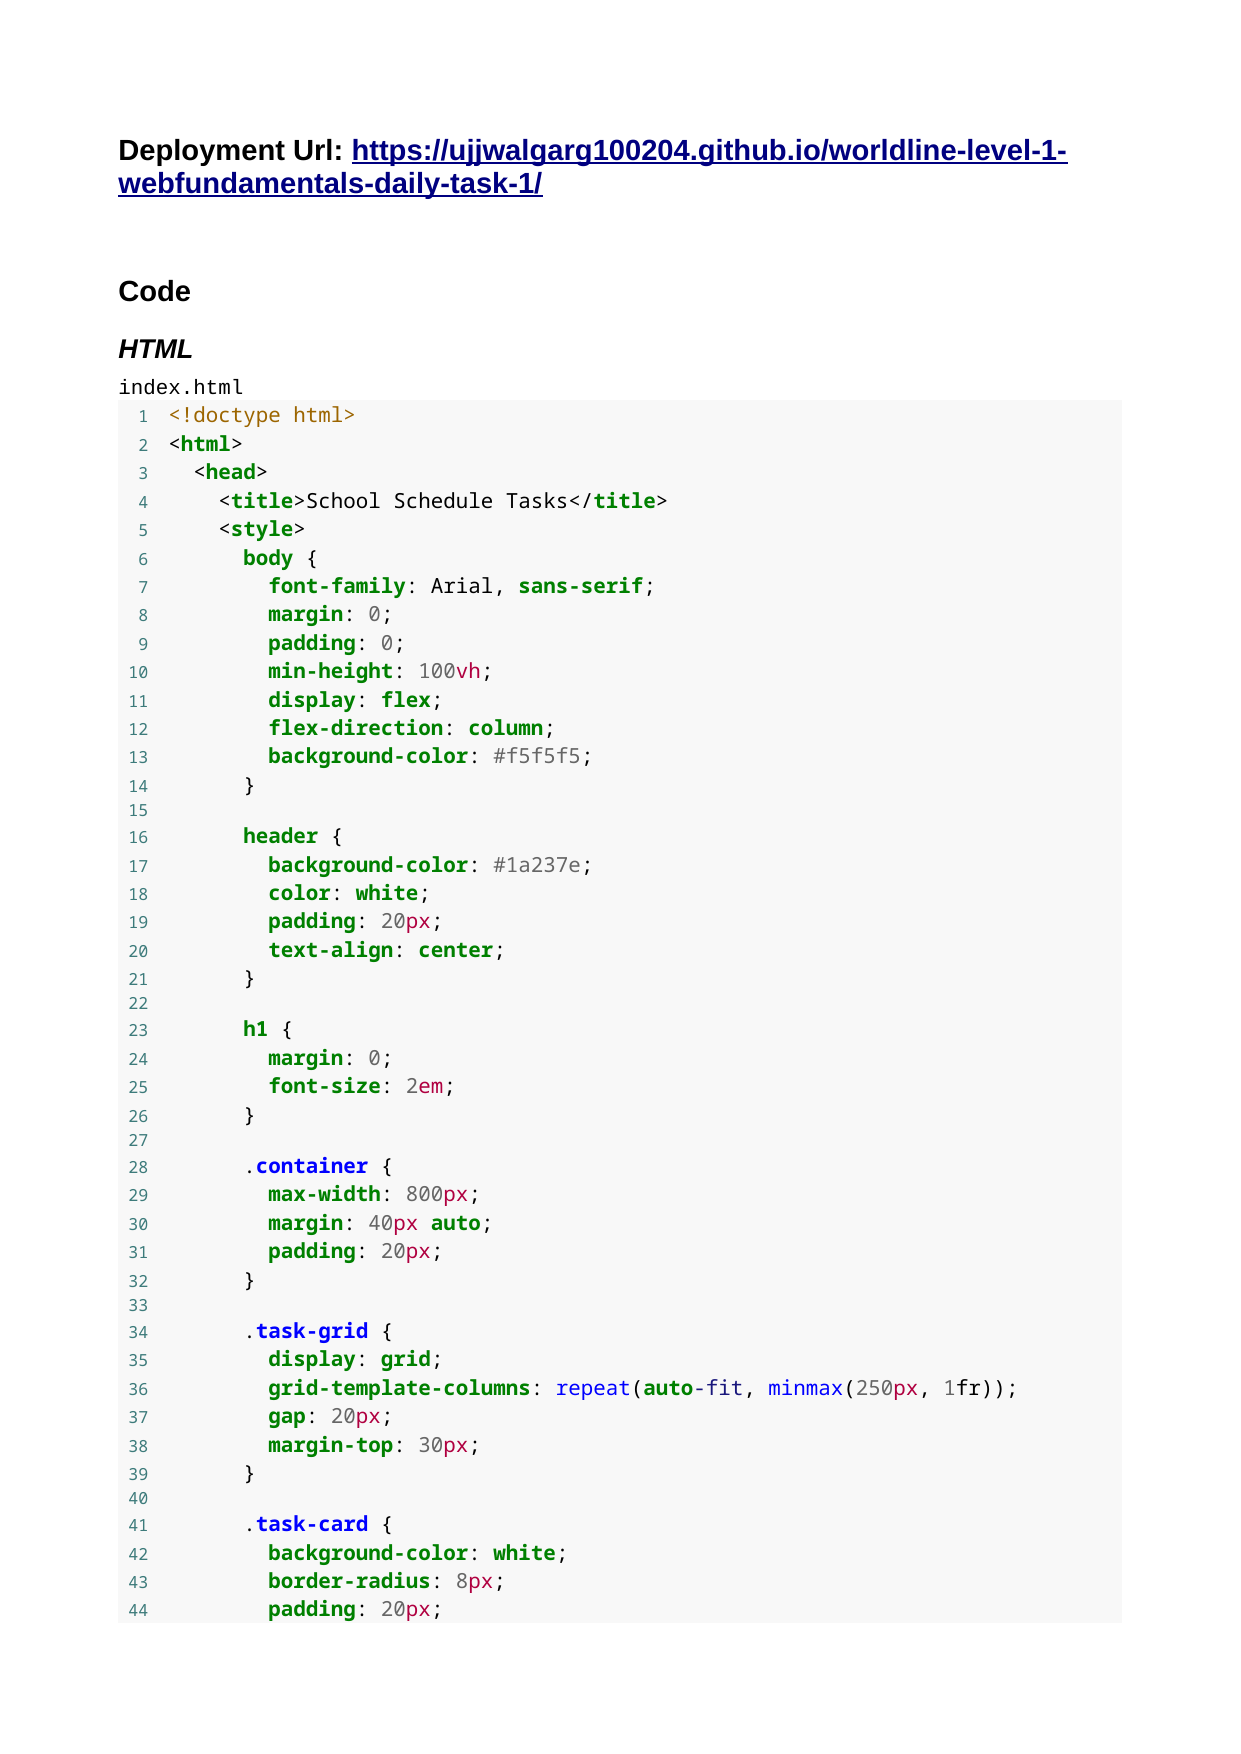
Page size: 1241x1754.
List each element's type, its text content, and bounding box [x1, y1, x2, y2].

text 16 header { [118, 821, 1122, 850]
text 40 [118, 1487, 1122, 1509]
text 43 border-radius: 8px; [118, 1566, 1122, 1594]
text 10 min-height: 100vh; [118, 656, 1122, 685]
text 20 text-align: center; [118, 935, 1122, 963]
text 2 <html> [118, 429, 1122, 457]
text 17 background-color: #1a237e; [118, 850, 1122, 878]
text 23 h1 { [118, 1014, 1122, 1043]
text 14 } [118, 770, 1122, 798]
text 11 display: flex; [118, 685, 1122, 713]
subtitle Code [118, 274, 1122, 308]
text 42 background-color: white; [118, 1538, 1122, 1566]
text 41 .task-card { [118, 1509, 1122, 1538]
text 27 [118, 1128, 1122, 1151]
text 6 body { [118, 543, 1122, 571]
text 28 .container { [118, 1151, 1122, 1179]
text 34 .task-grid { [118, 1316, 1122, 1344]
text 5 <style> [118, 514, 1122, 543]
text 35 display: grid; [118, 1344, 1122, 1373]
text 7 font-family: Arial, sans-serif; [118, 571, 1122, 599]
text 32 } [118, 1265, 1122, 1293]
text 31 padding: 20px; [118, 1236, 1122, 1265]
text 4 <title>School Schedule Tasks</title> [118, 486, 1122, 514]
text 25 font-size: 2em; [118, 1071, 1122, 1100]
text 44 padding: 20px; [118, 1594, 1122, 1623]
text 18 color: white; [118, 878, 1122, 907]
text 36 grid-template-columns: repeat(auto-fit, minmax(250px, 1fr)); [118, 1373, 1122, 1401]
text 26 } [118, 1100, 1122, 1128]
text index.html [118, 377, 1122, 400]
text 1 <!doctype html> [118, 400, 1122, 429]
subtitle HTML [118, 333, 1122, 364]
text 37 gap: 20px; [118, 1401, 1122, 1430]
text 13 background-color: #f5f5f5; [118, 742, 1122, 770]
text 22 [118, 992, 1122, 1014]
text 24 margin: 0; [118, 1043, 1122, 1071]
text 3 <head> [118, 457, 1122, 486]
text 19 padding: 20px; [118, 907, 1122, 935]
text 38 margin-top: 30px; [118, 1430, 1122, 1458]
text 15 [118, 798, 1122, 821]
text 39 } [118, 1458, 1122, 1487]
text 9 padding: 0; [118, 628, 1122, 656]
text 33 [118, 1293, 1122, 1316]
text 21 } [118, 963, 1122, 992]
text 12 flex-direction: column; [118, 713, 1122, 742]
text 30 margin: 40px auto; [118, 1208, 1122, 1236]
subtitle Deployment Url: https://ujjwalgarg100204.github.io/worldline-level-1-webfundamentals-daily-task-1/ [118, 133, 1122, 200]
text 8 margin: 0; [118, 599, 1122, 628]
text 29 max-width: 800px; [118, 1179, 1122, 1208]
